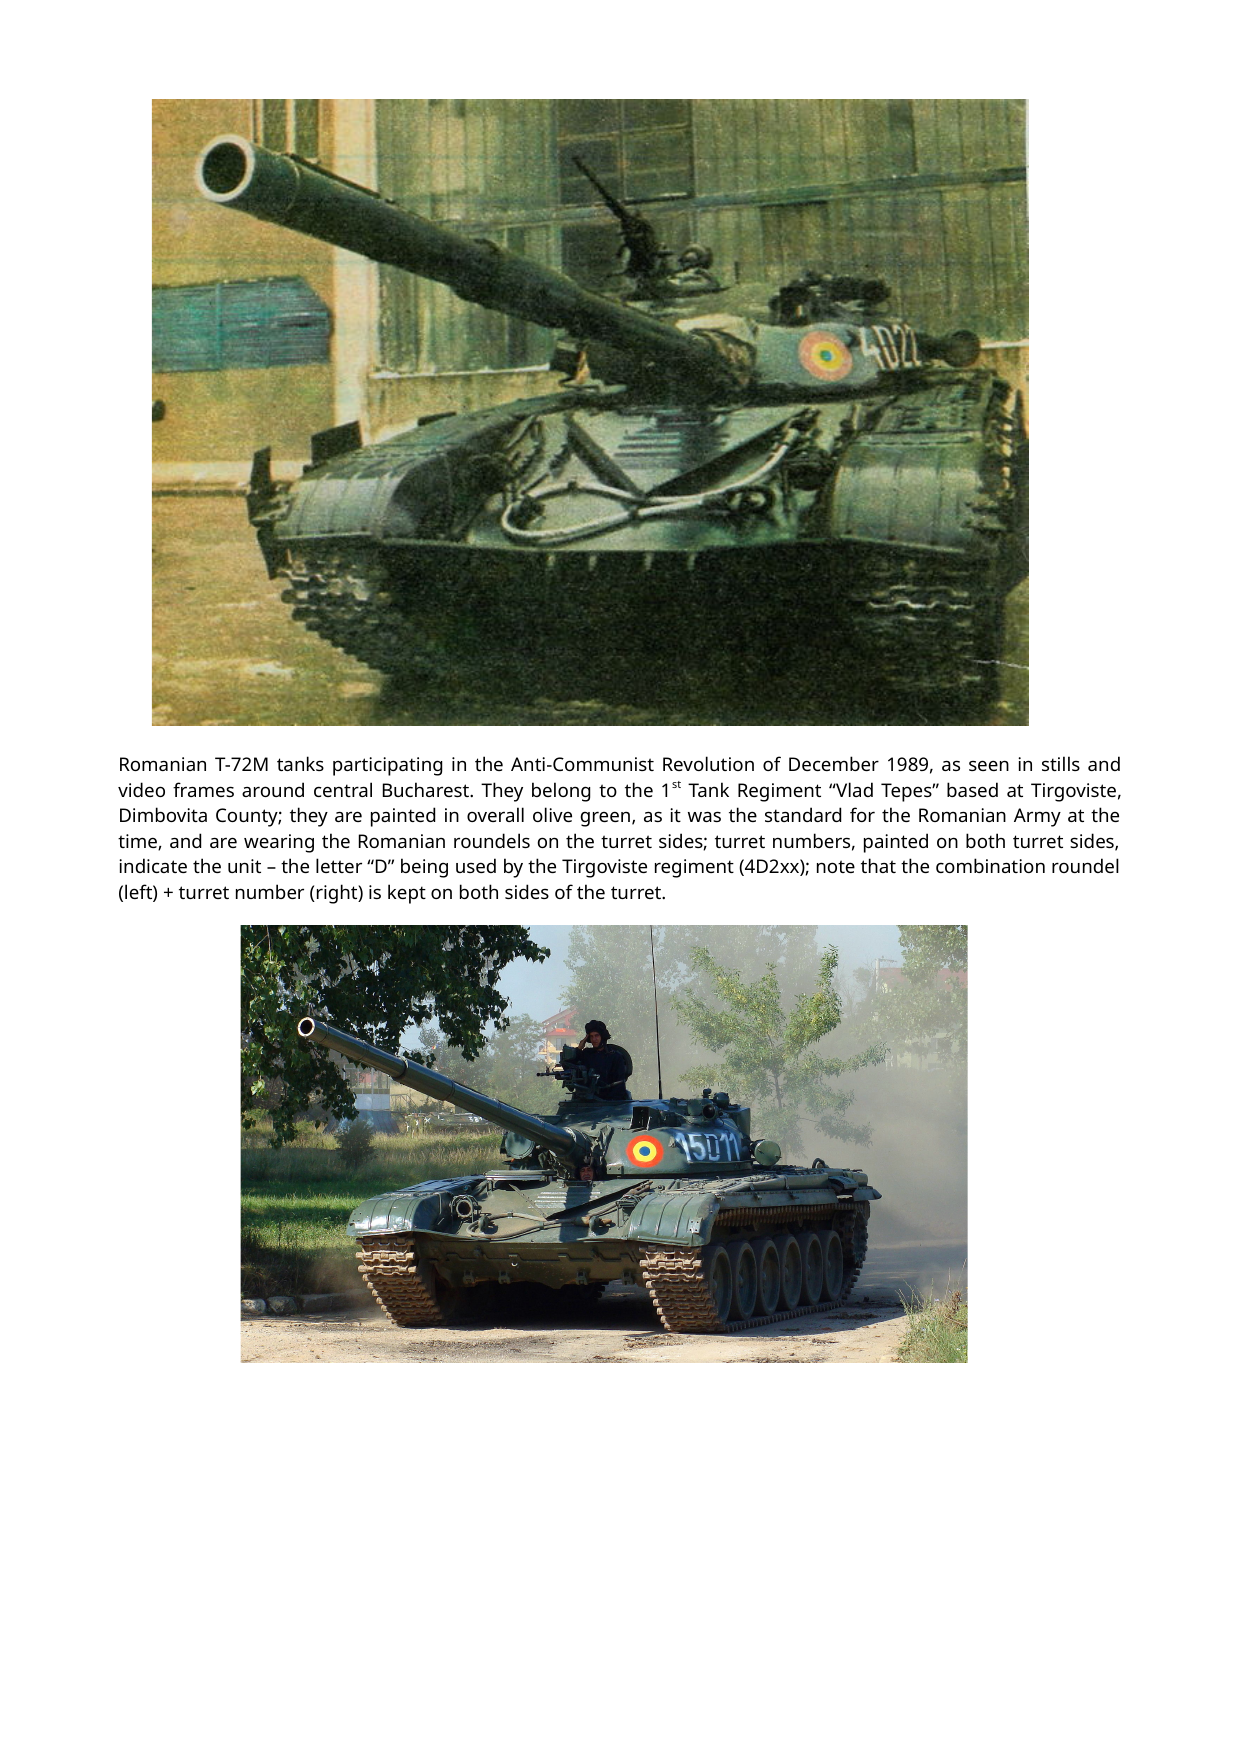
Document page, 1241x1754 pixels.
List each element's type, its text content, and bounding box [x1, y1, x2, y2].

text Romanian T-72M tanks participating in the Anti-Communist Revolution of December 1989, as seen in stills and video frames around central Bucharest. They belong to the 1st Tank Regiment “Vlad Tepes” based at Tirgoviste, Dimbovita County; they are painted in overall olive green, as it was the standard for the Romanian Army at the time, and are wearing the Romanian roundels on the turret sides; turret numbers, painted on both turret sides, indicate the unit – the letter “D” being used by the Tirgoviste regiment (4D2xx); note that the combination roundel (left) + turret number (right) is kept on both sides of the turret. [118, 751, 1122, 904]
picture [151, 99, 1029, 726]
picture [240, 925, 968, 1363]
